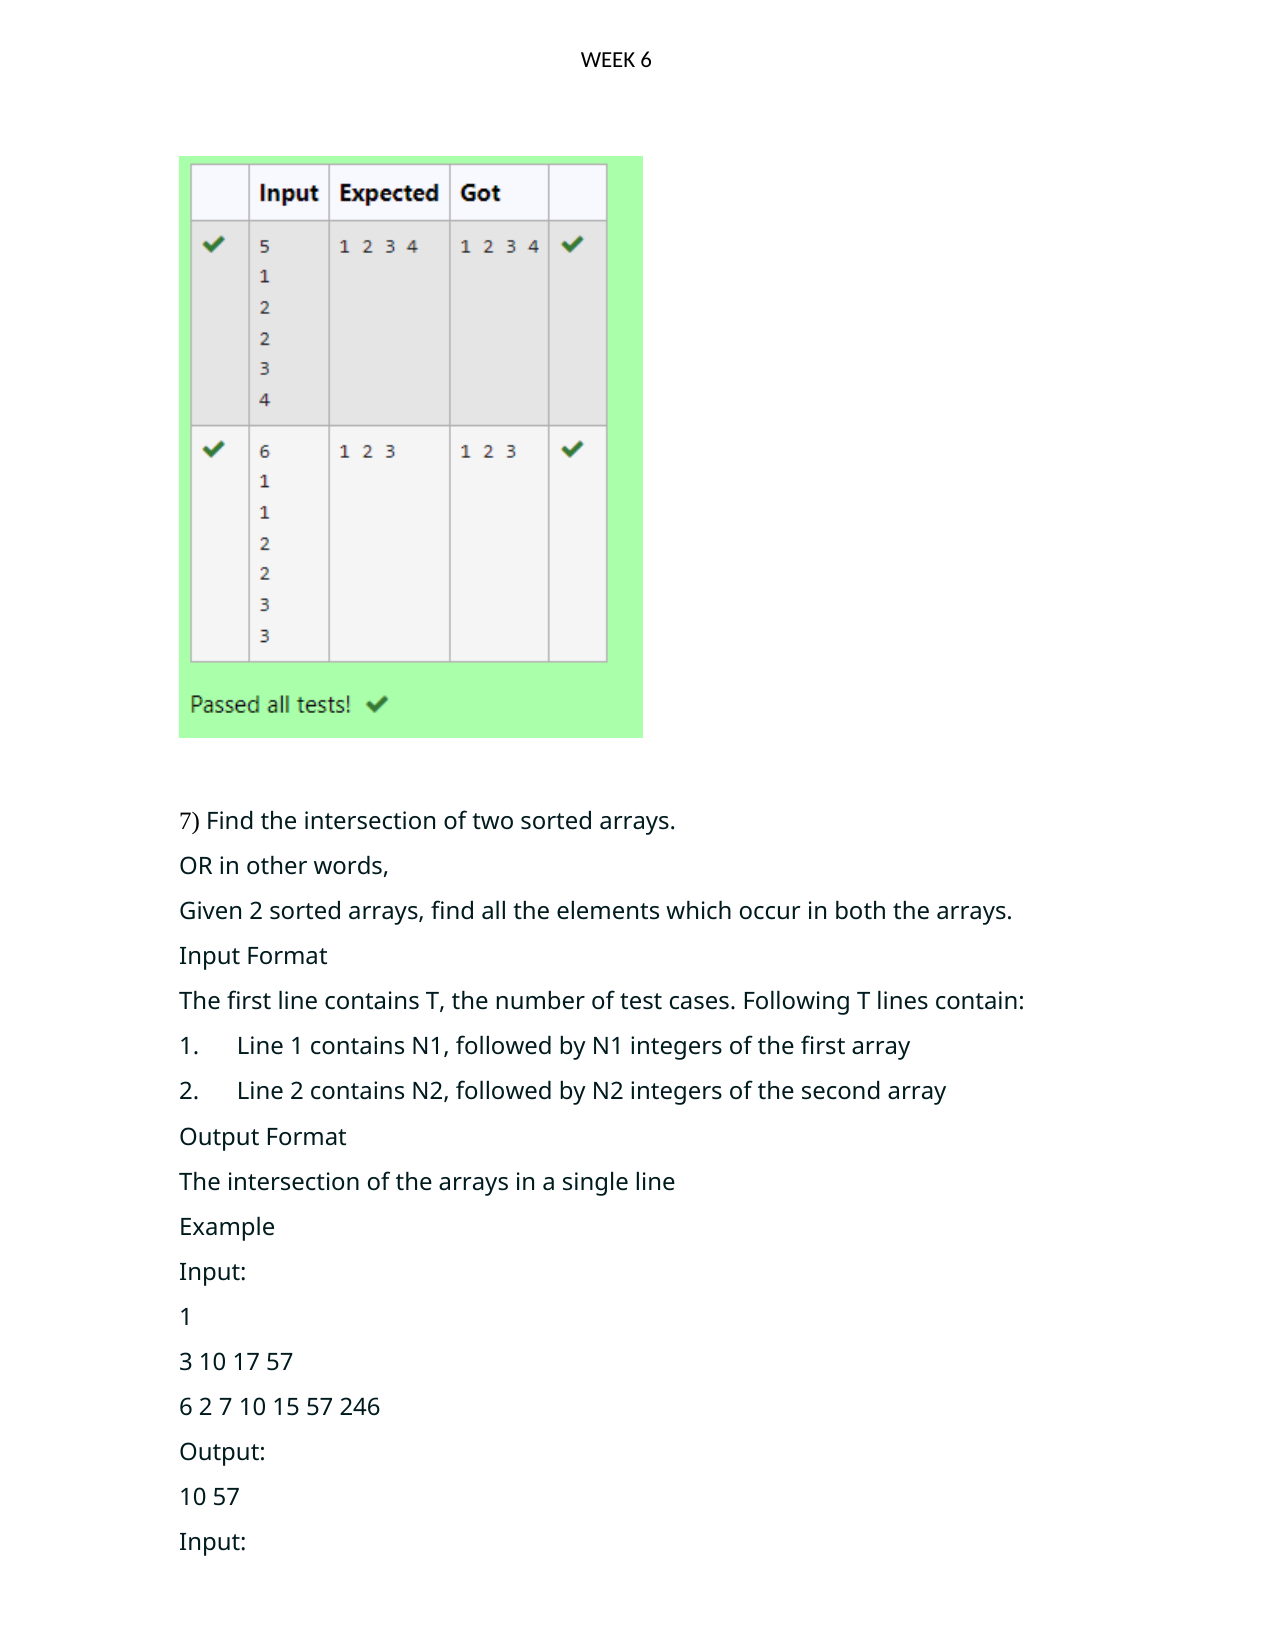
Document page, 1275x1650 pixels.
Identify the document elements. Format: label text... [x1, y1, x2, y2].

text 6 2 7 10 15 57 246 [179, 1390, 1096, 1422]
text 3 10 17 57 [179, 1345, 1096, 1377]
text The first line contains T, the number of test cases. Following T lines contain: [179, 984, 1096, 1017]
text The intersection of the arrays in a single line [179, 1164, 1096, 1197]
picture [178, 156, 643, 738]
text Input Format [179, 939, 1096, 971]
text 2. Line 2 contains N2, followed by N2 integers of the second array [179, 1074, 1096, 1107]
text 1. Line 1 contains N1, followed by N1 integers of the first array [179, 1029, 1096, 1062]
text Input: [179, 1254, 1096, 1287]
text OR in other words, [179, 849, 1096, 881]
text Given 2 sorted arrays, find all the elements which occur in both the arrays. [179, 894, 1096, 926]
text Input: [179, 1525, 1096, 1558]
text Output: [179, 1435, 1096, 1468]
text Output Format [179, 1119, 1096, 1152]
text 7) Find the intersection of two sorted arrays. [179, 803, 1096, 836]
text 10 57 [179, 1480, 1096, 1513]
text Example [179, 1209, 1096, 1242]
text 1 [179, 1300, 1096, 1332]
